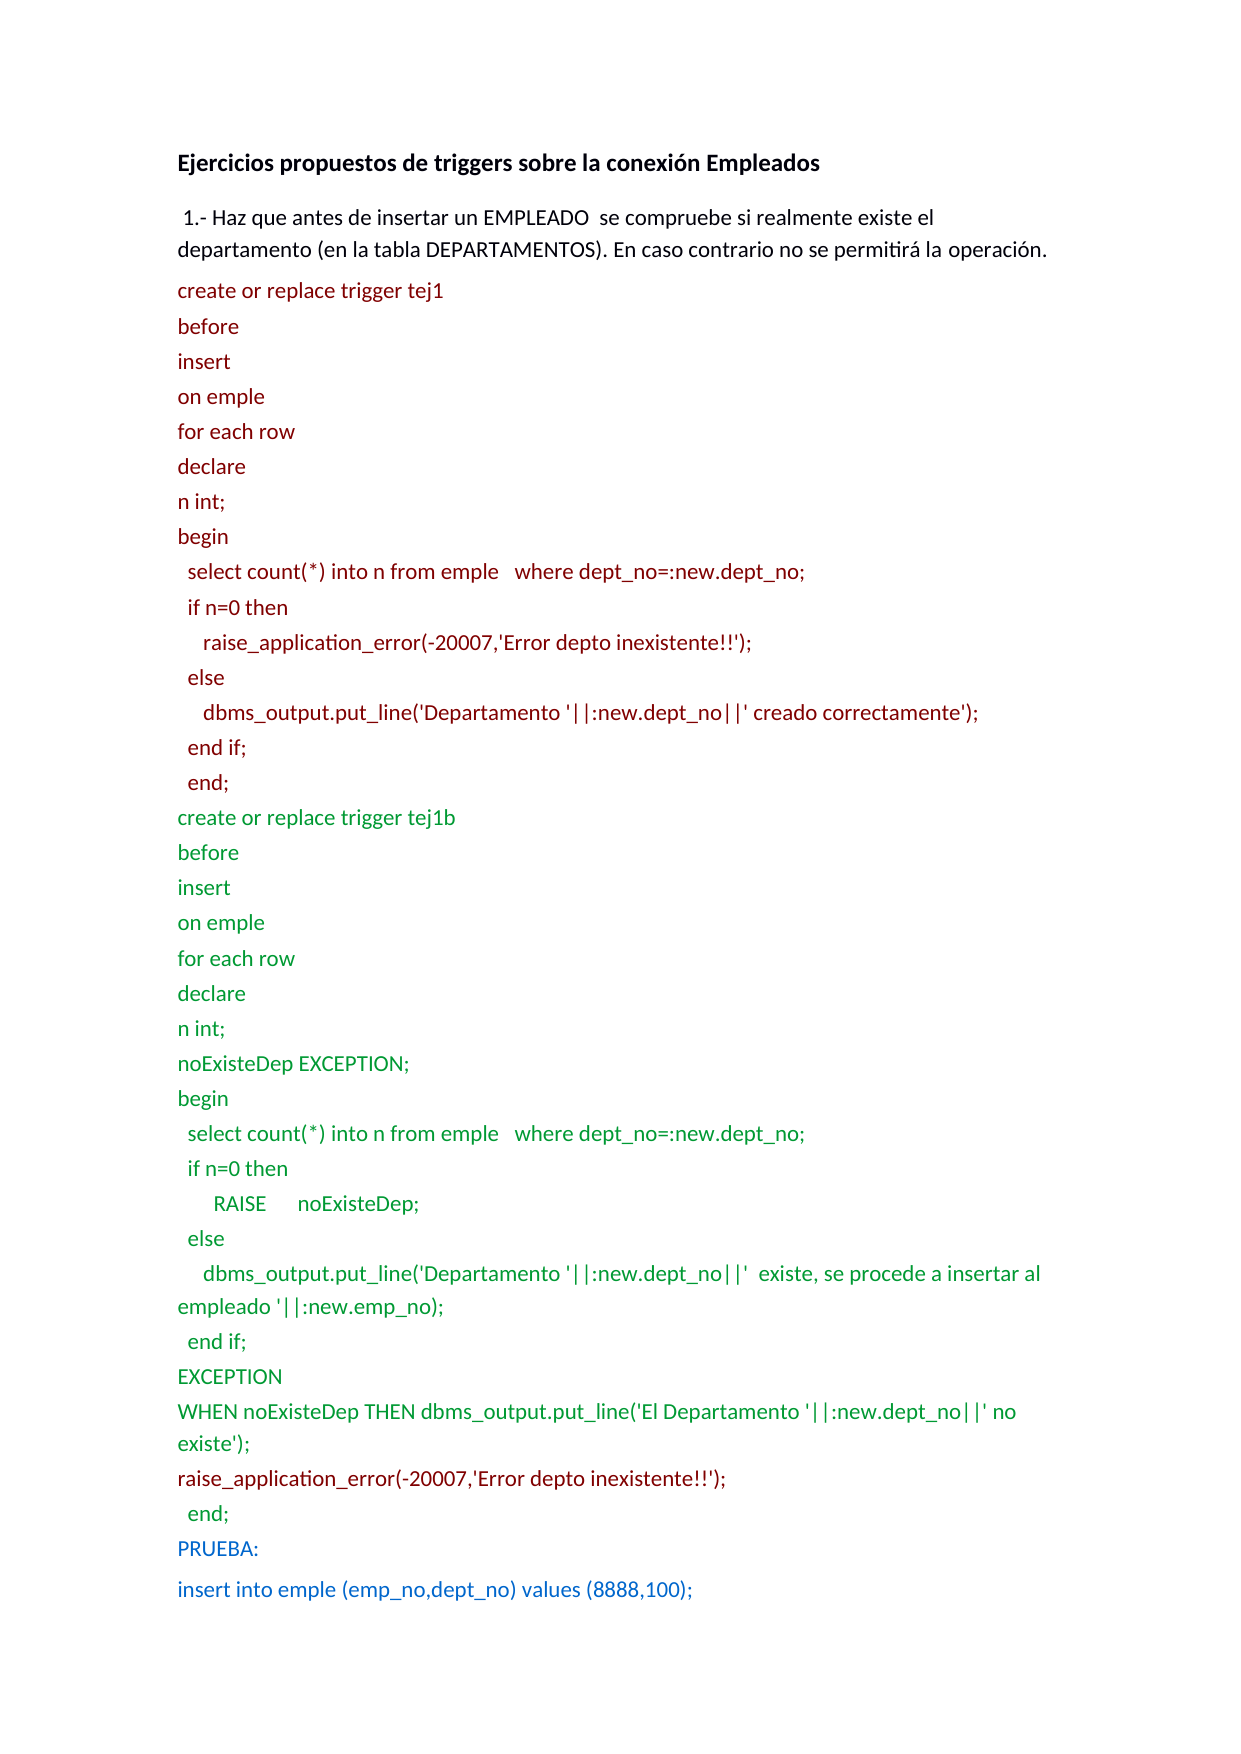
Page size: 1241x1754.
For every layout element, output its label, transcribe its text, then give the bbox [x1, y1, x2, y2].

text dbms_output.put_line('Departamento '||:new.dept_no||' creado correctamente'); [177, 698, 1063, 726]
text insert into emple (emp_no,dept_no) values (8888,100); [177, 1576, 1063, 1604]
text for each row [177, 944, 1063, 972]
text WHEN noExisteDep THEN dbms_output.put_line('El Departamento '||:new.dept_no||' no existe'); [177, 1397, 1063, 1457]
text on emple [177, 908, 1063, 937]
text begin [177, 522, 1063, 550]
text create or replace trigger tej1 [177, 277, 1063, 305]
text begin [177, 1084, 1063, 1112]
text before [177, 312, 1063, 340]
text else [177, 663, 1063, 691]
text RAISE noExisteDep; [177, 1189, 1063, 1217]
text raise_application_error(-20007,'Error depto inexistente!!'); [177, 1464, 1063, 1492]
text select count(*) into n from emple where dept_no=:new.dept_no; [177, 557, 1063, 586]
text PRUEBA: [177, 1534, 1063, 1563]
text end; [177, 1499, 1063, 1527]
text if n=0 then [177, 1154, 1063, 1182]
text noExisteDep EXCEPTION; [177, 1049, 1063, 1077]
text 1.- Haz que antes de insertar un EMPLEADO se compruebe si realmente existe el departamento (en la tabla DEPARTAMENTOS). En caso contrario no se permitirá la operación. [177, 203, 1063, 264]
text n int; [177, 1014, 1063, 1042]
text end; [177, 768, 1063, 796]
text end if; [177, 1327, 1063, 1355]
text raise_application_error(-20007,'Error depto inexistente!!'); [177, 628, 1063, 656]
text dbms_output.put_line('Departamento '||:new.dept_no||' existe, se procede a insertar al empleado '||:new.emp_no); [177, 1259, 1063, 1320]
text on emple [177, 382, 1063, 410]
text else [177, 1224, 1063, 1252]
text EXCEPTION [177, 1362, 1063, 1390]
text create or replace trigger tej1b [177, 803, 1063, 831]
text end if; [177, 733, 1063, 761]
text before [177, 838, 1063, 866]
text declare [177, 452, 1063, 480]
text declare [177, 979, 1063, 1007]
text select count(*) into n from emple where dept_no=:new.dept_no; [177, 1119, 1063, 1147]
text n int; [177, 487, 1063, 515]
text Ejercicios propuestos de triggers sobre la conexión Empleados [177, 148, 1063, 178]
text for each row [177, 417, 1063, 445]
text if n=0 then [177, 593, 1063, 621]
text insert [177, 873, 1063, 901]
text insert [177, 347, 1063, 375]
